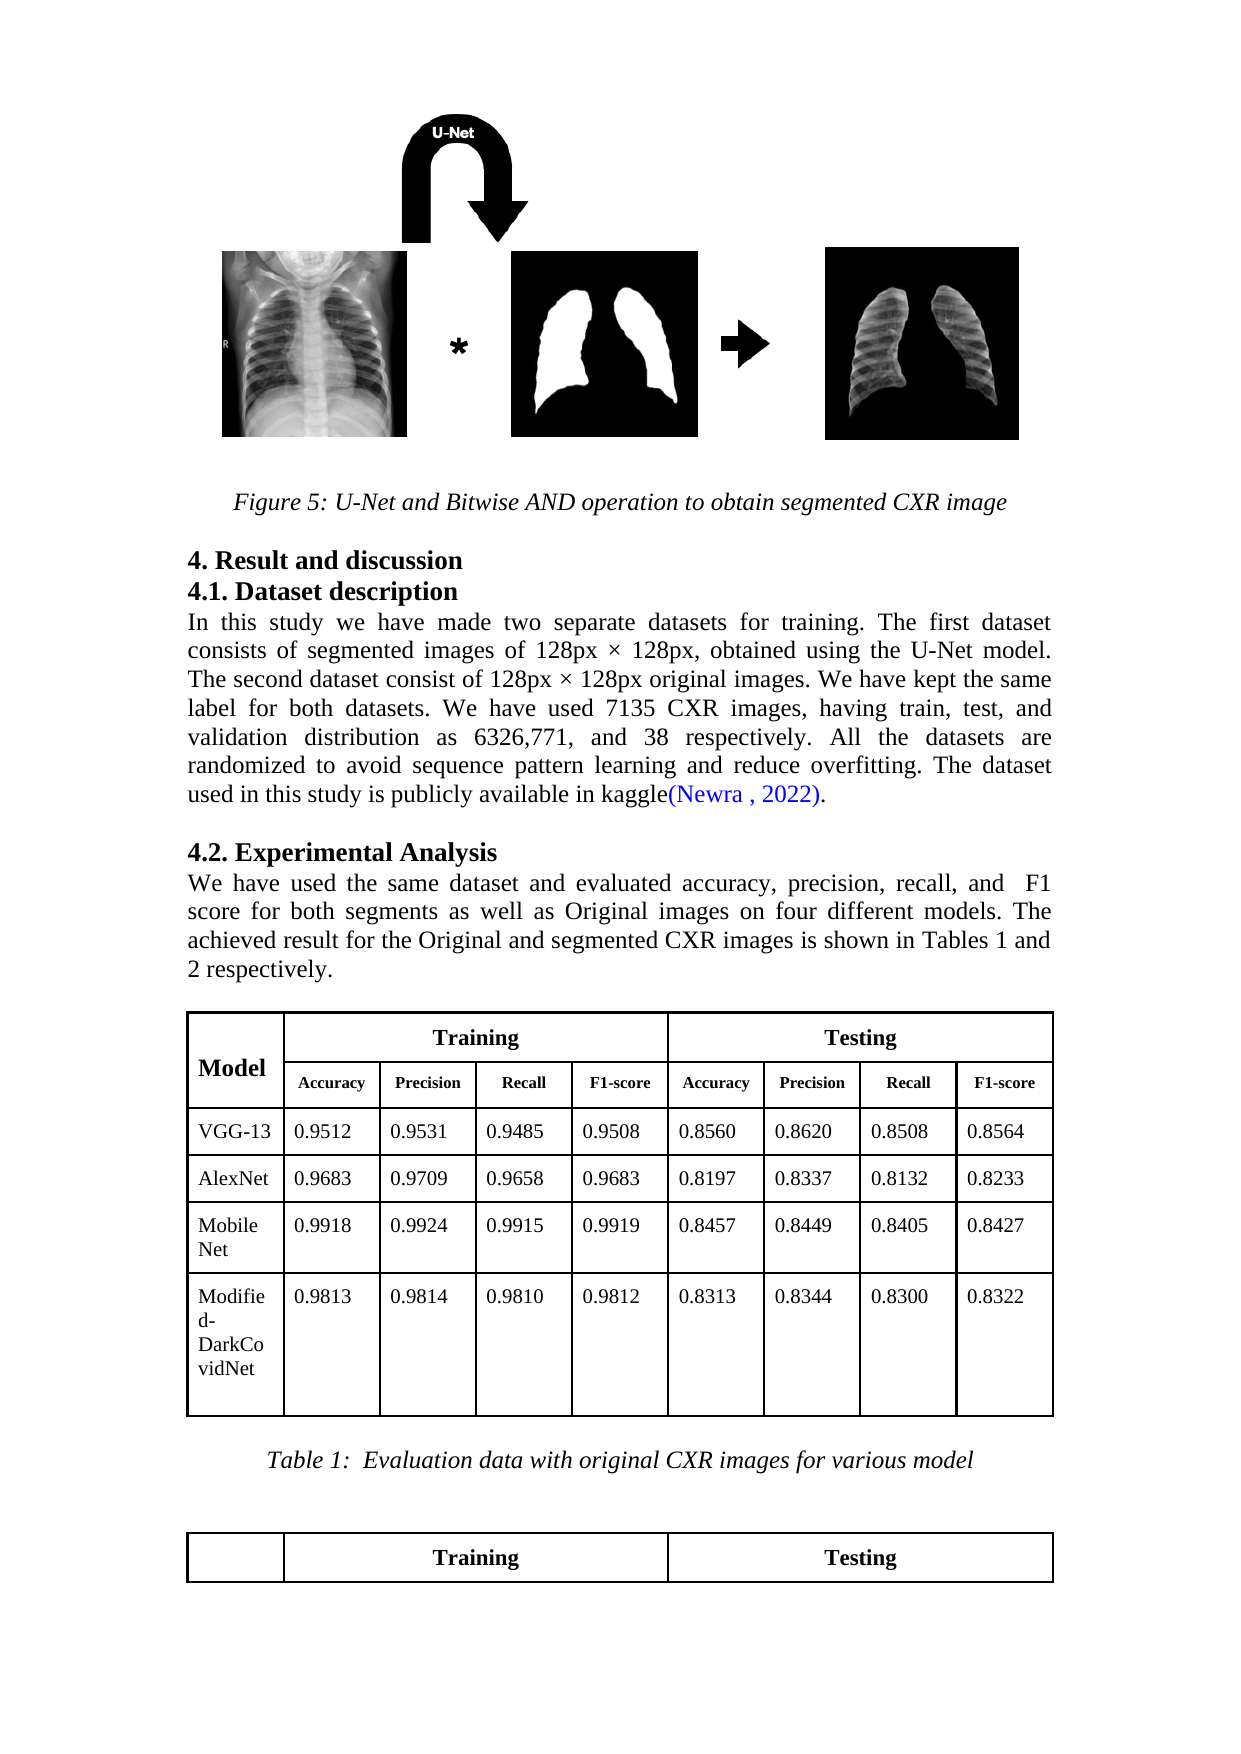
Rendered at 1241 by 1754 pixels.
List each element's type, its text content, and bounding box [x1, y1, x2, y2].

table_cell 0.8560 [669, 1109, 763, 1153]
table_cell 0.8313 [669, 1274, 763, 1415]
table_cell 0.8233 [958, 1156, 1052, 1201]
table_cell 0.8300 [861, 1274, 955, 1415]
text 4. Result and discussion [187, 544, 1053, 575]
table_cell Precision [765, 1063, 859, 1107]
table_cell Accuracy [285, 1063, 379, 1107]
table_cell 0.8457 [669, 1203, 763, 1272]
table_cell 0.8508 [861, 1109, 955, 1153]
text We have used the same dataset and evaluated accuracy, precision, recall, and F1 score for both segments as well as Original images on four different models. The achieved result for the Original and segmented CXR images is shown in Tables 1 and 2 respectively. [187, 868, 1053, 983]
table_cell 0.8337 [765, 1156, 859, 1201]
picture [187, 66, 1053, 487]
table_cell 0.9812 [573, 1274, 667, 1415]
text 4.2. Experimental Analysis [187, 837, 1053, 868]
table_cell 0.8427 [958, 1203, 1052, 1272]
table_cell VGG-13 [189, 1109, 283, 1153]
table_cell 0.8322 [958, 1274, 1052, 1415]
table_cell Modified-DarkCovidNet [189, 1274, 283, 1415]
table_cell 0.9915 [477, 1203, 571, 1272]
text Table 1: Evaluation data with original CXR images for various model [187, 1446, 1053, 1474]
table_cell F1-score [573, 1063, 667, 1107]
table_header Testing [669, 1534, 1052, 1581]
table_cell 0.9531 [381, 1109, 475, 1153]
table_cell 0.9683 [285, 1156, 379, 1201]
table_cell 0.8405 [861, 1203, 955, 1272]
table_cell 0.9813 [285, 1274, 379, 1415]
table_cell F1-score [958, 1063, 1052, 1107]
table_cell 0.8449 [765, 1203, 859, 1272]
table_header Training [285, 1014, 667, 1061]
table_cell 0.8197 [669, 1156, 763, 1201]
text Figure 5: U-Net and Bitwise AND operation to obtain segmented CXR image [187, 487, 1053, 516]
table_cell Accuracy [669, 1063, 763, 1107]
table_cell AlexNet [189, 1156, 283, 1201]
text 4.1. Dataset description [187, 575, 1053, 607]
table_cell 0.8344 [765, 1274, 859, 1415]
table_cell Recall [861, 1063, 955, 1107]
table_cell 0.9683 [573, 1156, 667, 1201]
table_header Testing [669, 1014, 1052, 1061]
table_cell MobileNet [189, 1203, 283, 1272]
table_cell 0.9512 [285, 1109, 379, 1153]
table_header [189, 1534, 283, 1581]
table_header Model [189, 1014, 283, 1107]
table_cell 0.8132 [861, 1156, 955, 1201]
table_cell 0.9658 [477, 1156, 571, 1201]
table_cell 0.9924 [381, 1203, 475, 1272]
table_cell 0.9709 [381, 1156, 475, 1201]
table_cell 0.8564 [958, 1109, 1052, 1153]
table_header Training [285, 1534, 667, 1581]
table_cell 0.9485 [477, 1109, 571, 1153]
table_cell 0.9919 [573, 1203, 667, 1272]
table_cell 0.9918 [285, 1203, 379, 1272]
table_cell 0.9508 [573, 1109, 667, 1153]
table_cell 0.9814 [381, 1274, 475, 1415]
text In this study we have made two separate datasets for training. The first dataset consists of segmented images of 128px × 128px, obtained using the U-Net model. The second dataset consist of 128px × 128px original images. We have kept the same label for both datasets. We have used 7135 CXR images, having train, test, and validation distribution as 6326,771, and 38 respectively. All the datasets are randomized to avoid sequence pattern learning and reduce overfitting. The dataset used in this study is publicly available in kaggle(Newra , 2022). [187, 607, 1053, 808]
table_cell 0.9810 [477, 1274, 571, 1415]
table_cell Recall [477, 1063, 571, 1107]
table_cell Precision [381, 1063, 475, 1107]
table_cell 0.8620 [765, 1109, 859, 1153]
